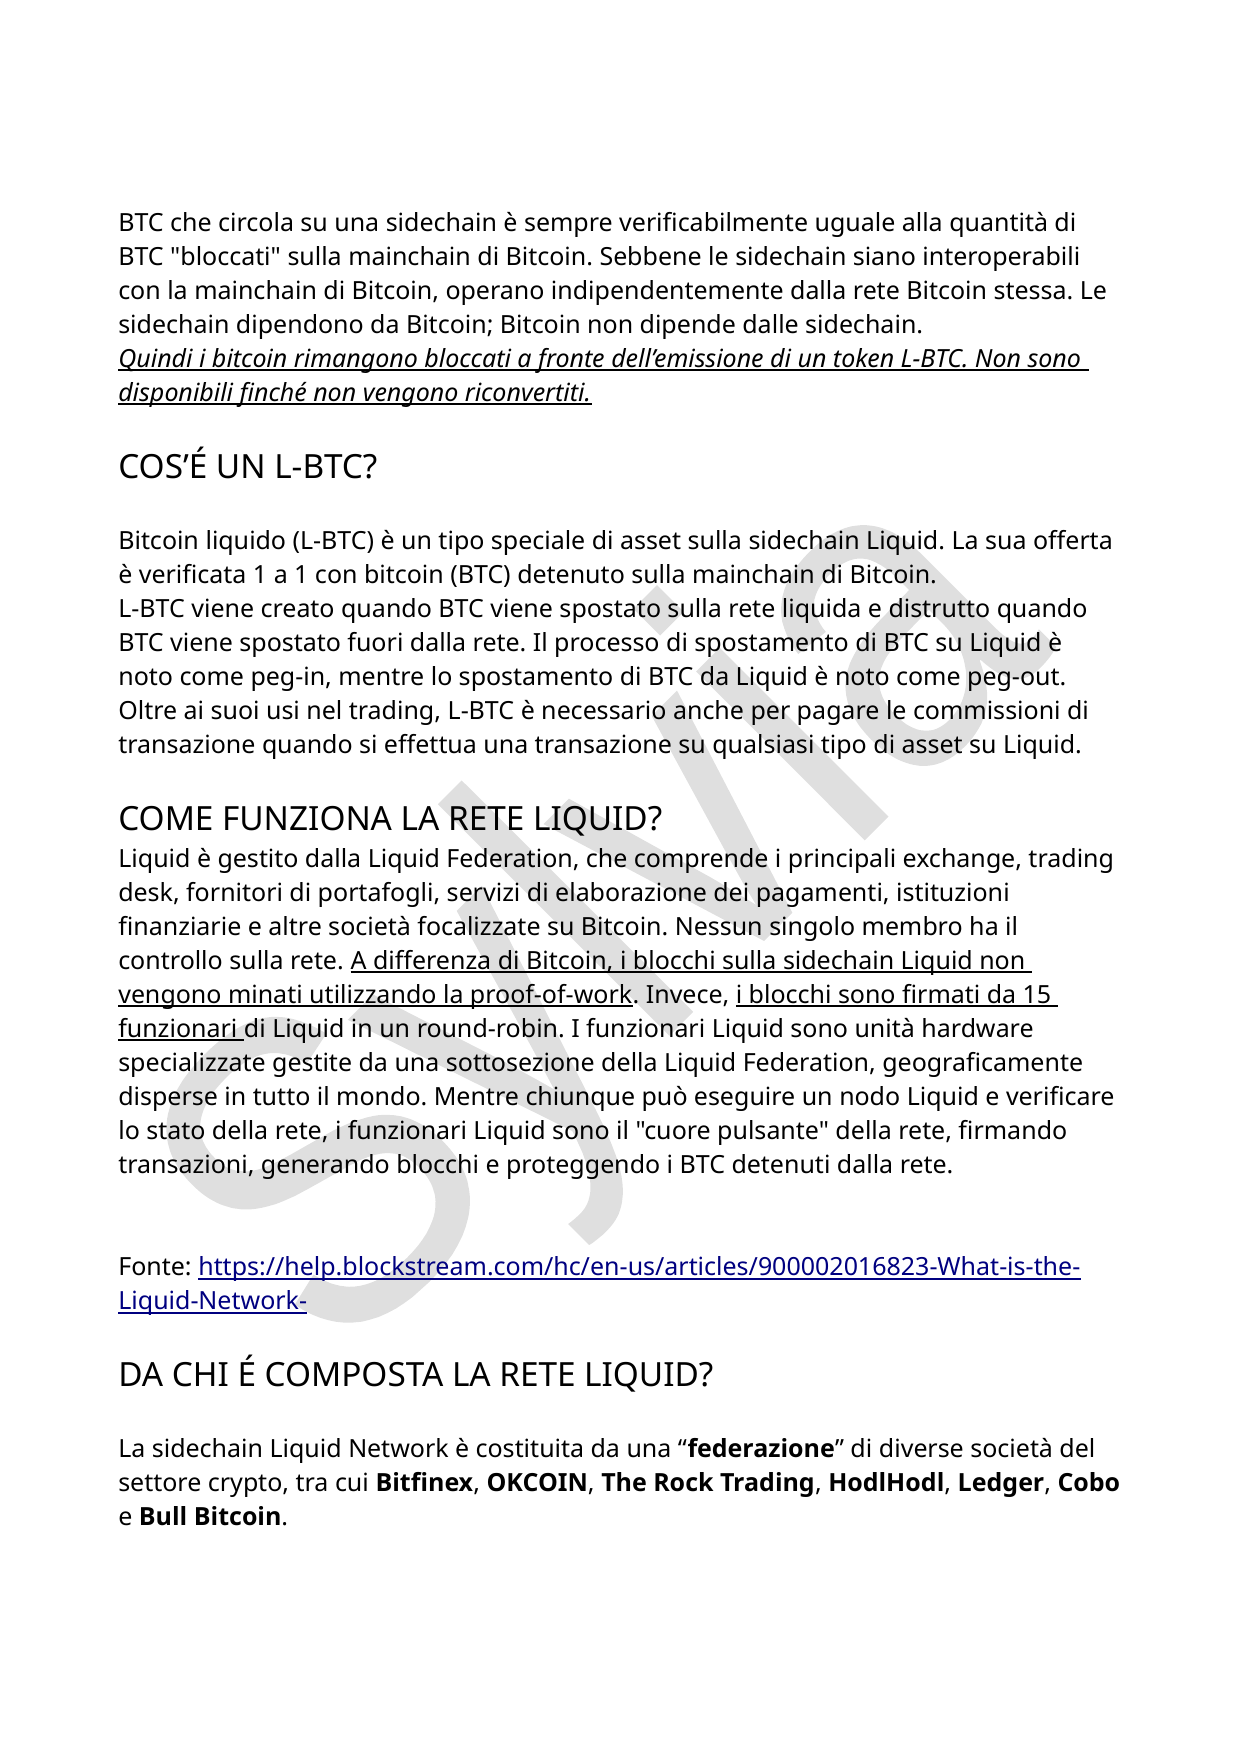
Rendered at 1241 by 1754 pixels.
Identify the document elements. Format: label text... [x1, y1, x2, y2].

text Bitcoin liquido (L-BTC) è un tipo speciale di asset sulla sidechain Liquid. La sua offerta è verificata 1 a 1 con bitcoin (BTC) detenuto sulla mainchain di Bitcoin. [118, 522, 1122, 590]
text Liquid è gestito dalla Liquid Federation, che comprende i principali exchange, trading desk, fornitori di portafogli, servizi di elaborazione dei pagamenti, istituzioni finanziarie e altre società focalizzate su Bitcoin. Nessun singolo membro ha il controllo sulla rete. A differenza di Bitcoin, i blocchi sulla sidechain Liquid non vengono minati utilizzando la proof-of-work. Invece, i blocchi sono firmati da 15 funzionari di Liquid in un round-robin. I funzionari Liquid sono unità hardware specializzate gestite da una sottosezione della Liquid Federation, geograficamente disperse in tutto il mondo. Mentre chiunque può eseguire un nodo Liquid e verificare lo stato della rete, i funzionari Liquid sono il "cuore pulsante" della rete, firmando transazioni, generando blocchi e proteggendo i BTC detenuti dalla rete. [523, 840, 1122, 1181]
text L-BTC viene creato quando BTC viene spostato sulla rete liquida e distrutto quando BTC viene spostato fuori dalla rete. Il processo di spostamento di BTC su Liquid è noto come peg-in, mentre lo spostamento di BTC da Liquid è noto come peg-out. [118, 590, 908, 693]
text L-BTC viene creato quando BTC viene spostato sulla rete liquida e distrutto quando BTC viene spostato fuori dalla rete. Il processo di spostamento di BTC su Liquid è noto come peg-in, mentre lo spostamento di BTC da Liquid è noto come peg-out. [959, 590, 1122, 693]
text COME FUNZIONA LA RETE LIQUID? [732, 795, 863, 840]
text Oltre ai suoi usi nel trading, L-BTC è necessario anche per pagare le commissioni di transazione quando si effettua una transazione su qualsiasi tipo di asset su Liquid. [948, 693, 1122, 761]
text Quindi i bitcoin rimangono bloccati a fronte dell’emissione di un token L-BTC. Non sono disponibili finché non vengono riconvertiti. [118, 341, 1122, 409]
text BTC che circola su una sidechain è sempre verificabilmente uguale alla quantità di BTC "bloccati" sulla mainchain di Bitcoin. Sebbene le sidechain siano interoperabili con la mainchain di Bitcoin, operano indipendentemente dalla rete Bitcoin stessa. Le sidechain dipendono da Bitcoin; Bitcoin non dipende dalle sidechain. [118, 204, 1122, 341]
text COME FUNZIONA LA RETE LIQUID? [118, 795, 472, 840]
text Liquid è gestito dalla Liquid Federation, che comprende i principali exchange, trading desk, fornitori di portafogli, servizi di elaborazione dei pagamenti, istituzioni finanziarie e altre società focalizzate su Bitcoin. Nessun singolo membro ha il controllo sulla rete. A differenza di Bitcoin, i blocchi sulla sidechain Liquid non vengono minati utilizzando la proof-of-work. Invece, i blocchi sono firmati da 15 funzionari di Liquid in un round-robin. I funzionari Liquid sono unità hardware specializzate gestite da una sottosezione della Liquid Federation, geograficamente disperse in tutto il mondo. Mentre chiunque può eseguire un nodo Liquid e verificare lo stato della rete, i funzionari Liquid sono il "cuore pulsante" della rete, firmando transazioni, generando blocchi e proteggendo i BTC detenuti dalla rete. [118, 840, 603, 1005]
text Oltre ai suoi usi nel trading, L-BTC è necessario anche per pagare le commissioni di transazione quando si effettua una transazione su qualsiasi tipo di asset su Liquid. [118, 693, 675, 761]
text L-BTC viene creato quando BTC viene spostato sulla rete liquida e distrutto quando BTC viene spostato fuori dalla rete. Il processo di spostamento di BTC su Liquid è noto come peg-in, mentre lo spostamento di BTC da Liquid è noto come peg-out. [880, 611, 966, 693]
text COS’É UN L-BTC? [118, 443, 1122, 488]
text La sidechain Liquid Network è costituita da una “federazione” di diverse società del settore crypto, tra cui Bitfinex, OKCOIN, The Rock Trading, HodlHodl, Ledger, Cobo e Bull Bitcoin. [118, 1431, 1122, 1533]
text Oltre ai suoi usi nel trading, L-BTC è necessario anche per pagare le commissioni di transazione quando si effettua una transazione su qualsiasi tipo di asset su Liquid. [766, 693, 898, 761]
text COME FUNZIONA LA RETE LIQUID? [867, 795, 1122, 840]
text DA CHI É COMPOSTA LA RETE LIQUID? [118, 1351, 1122, 1397]
text Fonte: https://help.blockstream.com/hc/en-us/articles/900002016823-What-is-the-Liquid-Network- [118, 1249, 414, 1312]
text Liquid è gestito dalla Liquid Federation, che comprende i principali exchange, trading desk, fornitori di portafogli, servizi di elaborazione dei pagamenti, istituzioni finanziarie e altre società focalizzate su Bitcoin. Nessun singolo membro ha il controllo sulla rete. A differenza di Bitcoin, i blocchi sulla sidechain Liquid non vengono minati utilizzando la proof-of-work. Invece, i blocchi sono firmati da 15 funzionari di Liquid in un round-robin. I funzionari Liquid sono unità hardware specializzate gestite da una sottosezione della Liquid Federation, geograficamente disperse in tutto il mondo. Mentre chiunque può eseguire un nodo Liquid e verificare lo stato della rete, i funzionari Liquid sono il "cuore pulsante" della rete, firmando transazioni, generando blocchi e proteggendo i BTC detenuti dalla rete. [118, 1007, 590, 1181]
text COME FUNZIONA LA RETE LIQUID? [478, 795, 718, 840]
text Fonte: https://help.blockstream.com/hc/en-us/articles/900002016823-What-is-the-Liquid-Network- [381, 1249, 1122, 1317]
text Oltre ai suoi usi nel trading, L-BTC è necessario anche per pagare le commissioni di transazione quando si effettua una transazione su qualsiasi tipo di asset su Liquid. [679, 693, 784, 761]
